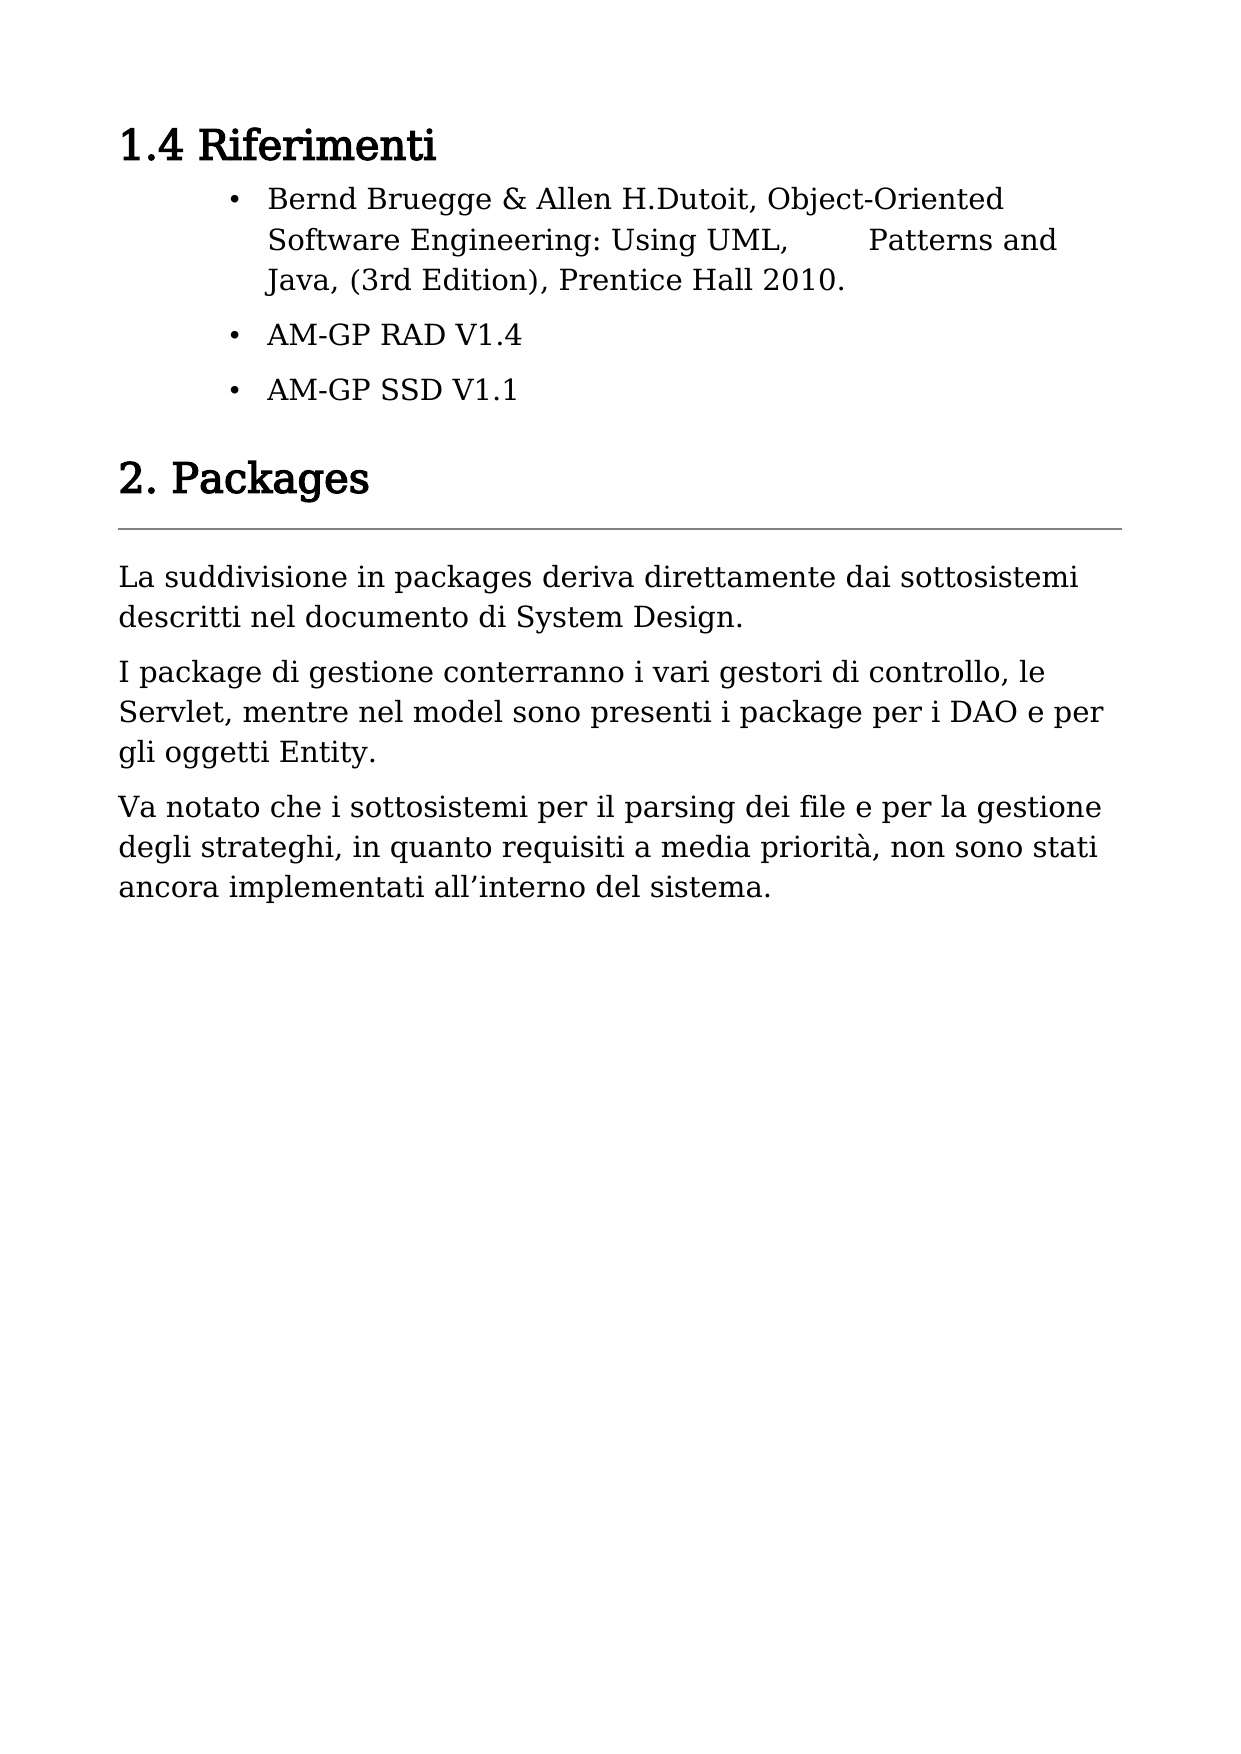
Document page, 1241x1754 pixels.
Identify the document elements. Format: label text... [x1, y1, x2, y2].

subtitle 2. Packages [118, 451, 1122, 501]
list AM-GP RAD V1.4 [229, 316, 1122, 351]
text I package di gestione conterranno i vari gestori di controllo, le Servlet, mentre nel model sono presenti i package per i DAO e per gli oggetti Entity. [118, 653, 1122, 768]
list Bernd Bruegge & Allen H.Dutoit, Object-Oriented Software Engineering: Using UML, Patterns and Java, (3rd Edition), Prentice Hall 2010. [229, 181, 1122, 296]
list AM-GP SSD V1.1 [229, 371, 1122, 407]
subtitle 1.4 Riferimenti [118, 118, 1122, 168]
text La suddivisione in packages deriva direttamente dai sottosistemi descritti nel documento di System Design. [118, 558, 1122, 633]
text Va notato che i sottosistemi per il parsing dei file e per la gestione degli strateghi, in quanto requisiti a media priorità, non sono stati ancora implementati all’interno del sistema. [118, 788, 1122, 904]
